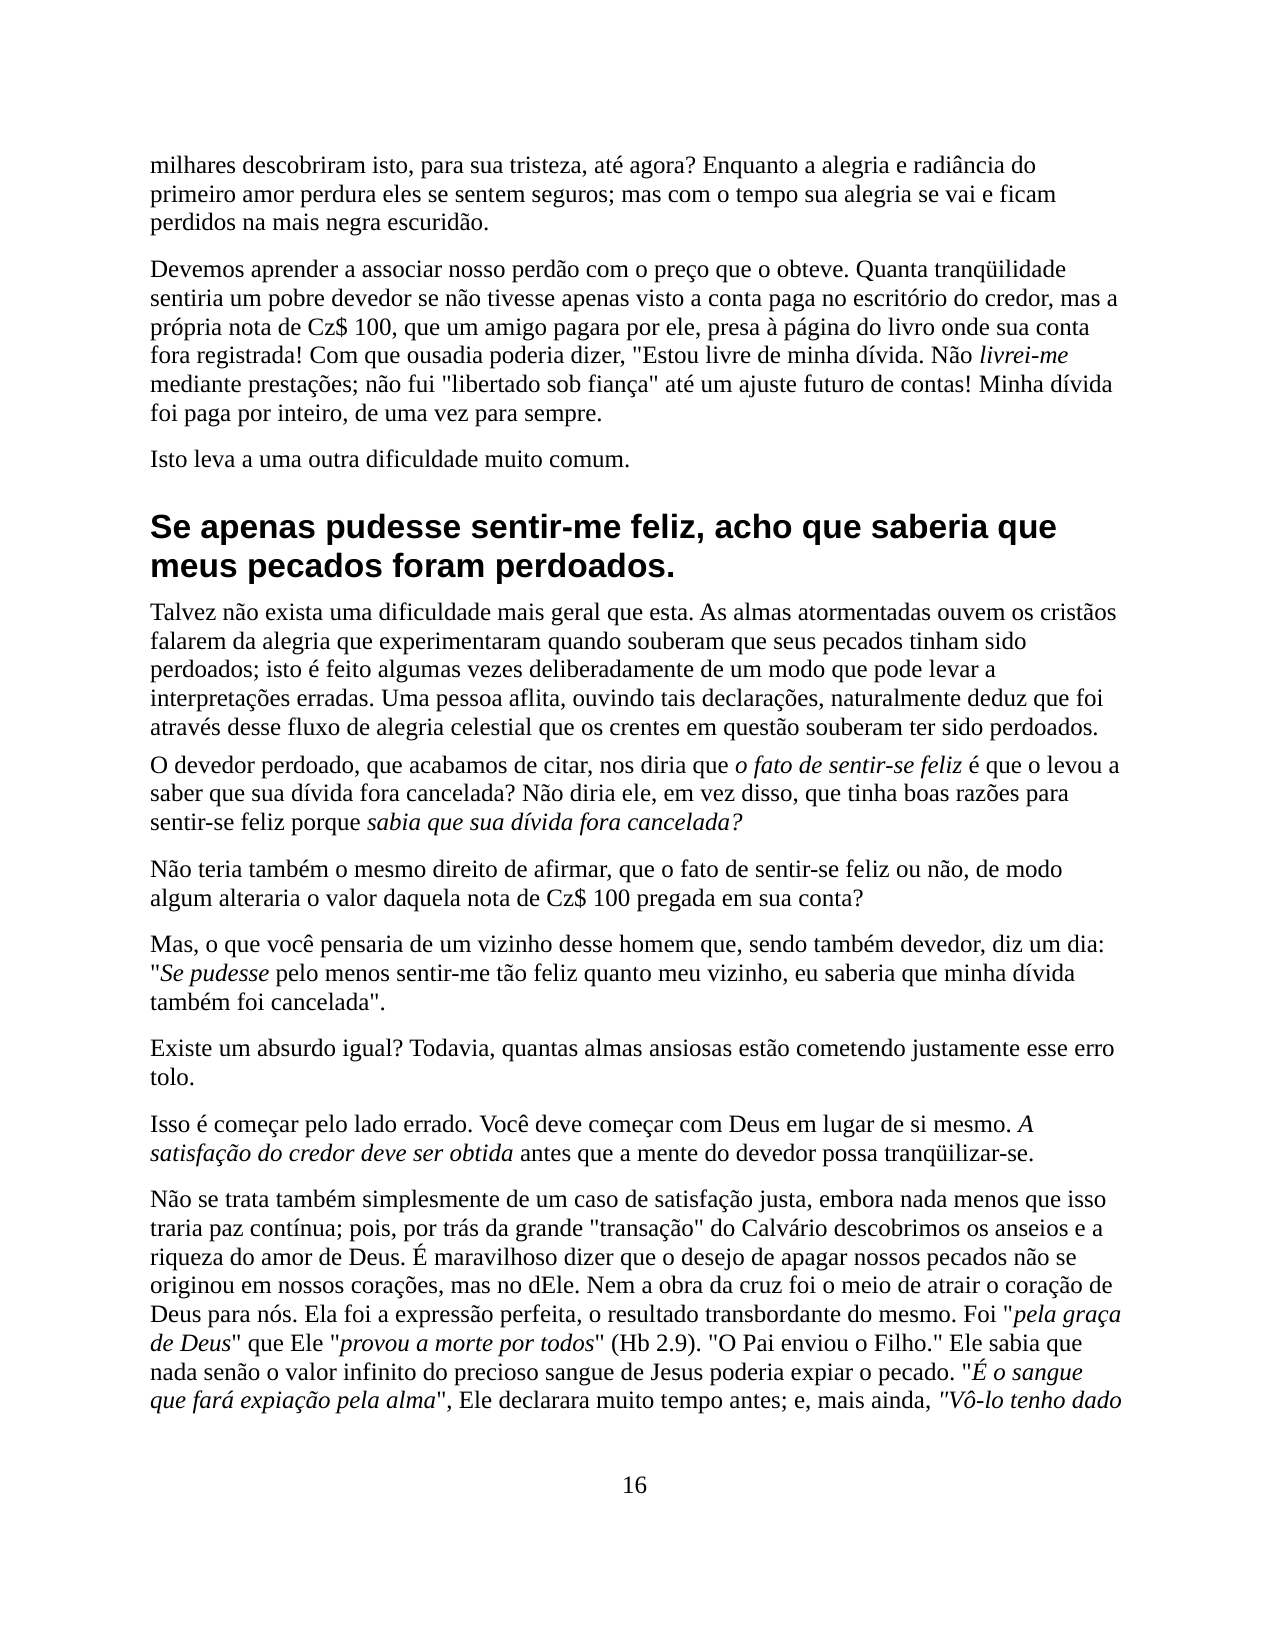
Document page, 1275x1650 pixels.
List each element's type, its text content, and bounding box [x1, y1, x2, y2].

text O devedor perdoado, que acabamos de citar, nos diria que o fato de sentir-se feliz é que o levou a saber que sua dívida fora cancelada? Não diria ele, em vez disso, que tinha boas razões para sentir-se feliz porque sabia que sua dívida fora cancelada? [150, 750, 1125, 836]
text Isso é começar pelo lado errado. Você deve começar com Deus em lugar de si mesmo. A satisfação do credor deve ser obtida antes que a mente do devedor possa tranqüilizar-se. [150, 1109, 1125, 1166]
text Não teria também o mesmo direito de afirmar, que o fato de sentir-se feliz ou não, de modo algum alteraria o valor daquela nota de Cz$ 100 pregada em sua conta? [150, 854, 1125, 911]
text Isto leva a uma outra dificuldade muito comum. [150, 444, 1125, 473]
text Devemos aprender a associar nosso perdão com o preço que o obteve. Quanta tranqüilidade sentiria um pobre devedor se não tivesse apenas visto a conta paga no escritório do credor, mas a própria nota de Cz$ 100, que um amigo pagara por ele, presa à página do livro onde sua conta fora registrada! Com que ousadia poderia dizer, "Estou livre de minha dívida. Não livrei-me mediante prestações; não fui "libertado sob fiança" até um ajuste futuro de contas! Minha dívida foi paga por inteiro, de uma vez para sempre. [150, 254, 1125, 427]
text Talvez não exista uma dificuldade mais geral que esta. As almas atormentadas ouvem os cristãos falarem da alegria que experimentaram quando souberam que seus pecados tinham sido perdoados; isto é feito algumas vezes deliberadamente de um modo que pode levar a interpretações erradas. Uma pessoa aflita, ouvindo tais declarações, naturalmente deduz que foi através desse fluxo de alegria celestial que os crentes em questão souberam ter sido perdoados. [150, 597, 1125, 741]
text Existe um absurdo igual? Todavia, quantas almas ansiosas estão cometendo justamente esse erro tolo. [150, 1033, 1125, 1091]
text Não se trata também simplesmente de um caso de satisfação justa, embora nada menos que isso traria paz contínua; pois, por trás da grande "transação" do Calvário descobrimos os anseios e a riqueza do amor de Deus. É maravilhoso dizer que o desejo de apagar nossos pecados não se originou em nossos corações, mas no dEle. Nem a obra da cruz foi o meio de atrair o coração de Deus para nós. Ela foi a expressão perfeita, o resultado transbordante do mesmo. Foi "pela graça de Deus" que Ele "provou a morte por todos" (Hb 2.9). "O Pai enviou o Filho." Ele sabia que nada senão o valor infinito do precioso sangue de Jesus poderia expiar o pecado. "É o sangue que fará expiação pela alma", Ele declarara muito tempo antes; e, mais ainda, "Vô-lo tenho dado [150, 1184, 1125, 1414]
subtitle Se apenas pudesse sentir-me feliz, acho que saberia que meus pecados foram perdoados. [150, 507, 1125, 584]
text Mas, o que você pensaria de um vizinho desse homem que, sendo também devedor, diz um dia: "Se pudesse pelo menos sentir-me tão feliz quanto meu vizinho, eu saberia que minha dívida também foi cancelada". [150, 929, 1125, 1016]
text milhares descobriram isto, para sua tristeza, até agora? Enquanto a alegria e radiância do primeiro amor perdura eles se sentem seguros; mas com o tempo sua alegria se vai e ficam perdidos na mais negra escuridão. [150, 150, 1125, 236]
